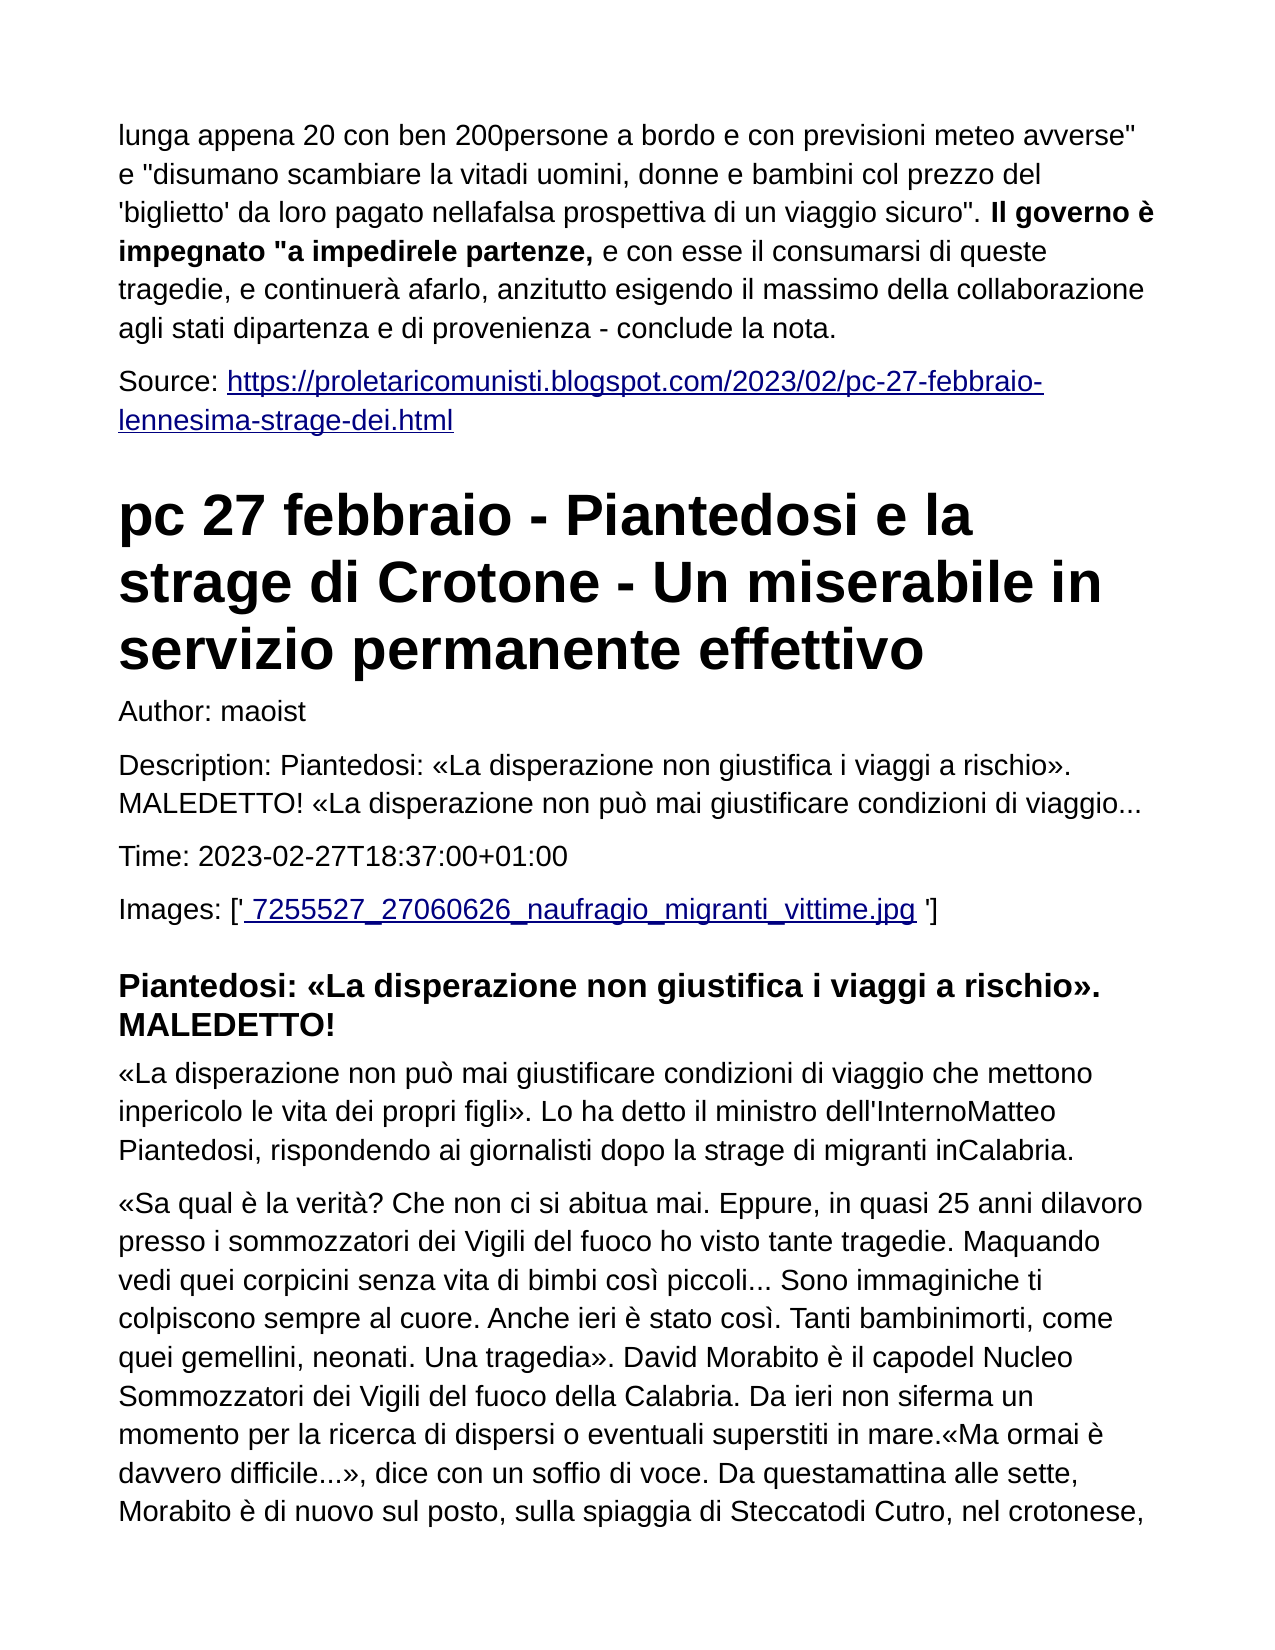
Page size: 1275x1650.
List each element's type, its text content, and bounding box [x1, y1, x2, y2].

text Time: 2023-02-27T18:37:00+01:00 [118, 839, 1157, 873]
text Images: [' 7255527_27060626_naufragio_migranti_vittime.jpg '] [118, 892, 1157, 926]
subtitle pc 27 febbraio - Piantedosi e la strage di Crotone - Un miserabile in servizio permanente effettivo [118, 481, 1157, 682]
text «La disperazione non può mai giustificare condizioni di viaggio che mettono inpericolo le vita dei propri figli». Lo ha detto il ministro dell'InternoMatteo Piantedosi, rispondendo ai giornalisti dopo la strage di migranti inCalabria. [118, 1056, 1157, 1166]
text Description: Piantedosi: «La disperazione non giustifica i viaggi a rischio». MALEDETTO! «La disperazione non può mai giustificare condizioni di viaggio... [118, 747, 1157, 819]
text lunga appena 20 con ben 200persone a bordo e con previsioni meteo avverse" e "disumano scambiare la vitadi uomini, donne e bambini col prezzo del 'biglietto' da loro pagato nellafalsa prospettiva di un viaggio sicuro". Il governo è impegnato "a impedirele partenze, e con esse il consumarsi di queste tragedie, e continuerà afarlo, anzitutto esigendo il massimo della collaborazione agli stati dipartenza e di provenienza - conclude la nota. [118, 118, 1157, 344]
subtitle Piantedosi: «La disperazione non giustifica i viaggi a rischio». MALEDETTO! [118, 966, 1157, 1043]
text «Sa qual è la verità? Che non ci si abitua mai. Eppure, in quasi 25 anni dilavoro presso i sommozzatori dei Vigili del fuoco ho visto tante tragedie. Maquando vedi quei corpicini senza vita di bimbi così piccoli... Sono immaginiche ti colpiscono sempre al cuore. Anche ieri è stato così. Tanti bambinimorti, come quei gemellini, neonati. Una tragedia». David Morabito è il capodel Nucleo Sommozzatori dei Vigili del fuoco della Calabria. Da ieri non siferma un momento per la ricerca di dispersi o eventuali superstiti in mare.«Ma ormai è davvero difficile...», dice con un soffio di voce. Da questamattina alle sette, Morabito è di nuovo sul posto, sulla spiaggia di Steccatodi Cutro, nel crotonese, [118, 1186, 1157, 1528]
text Author: maoist [118, 694, 1157, 728]
text Source: https://proletaricomunisti.blogspot.com/2023/02/pc-27-febbraio-lennesima-strage-dei.html [118, 364, 1157, 436]
